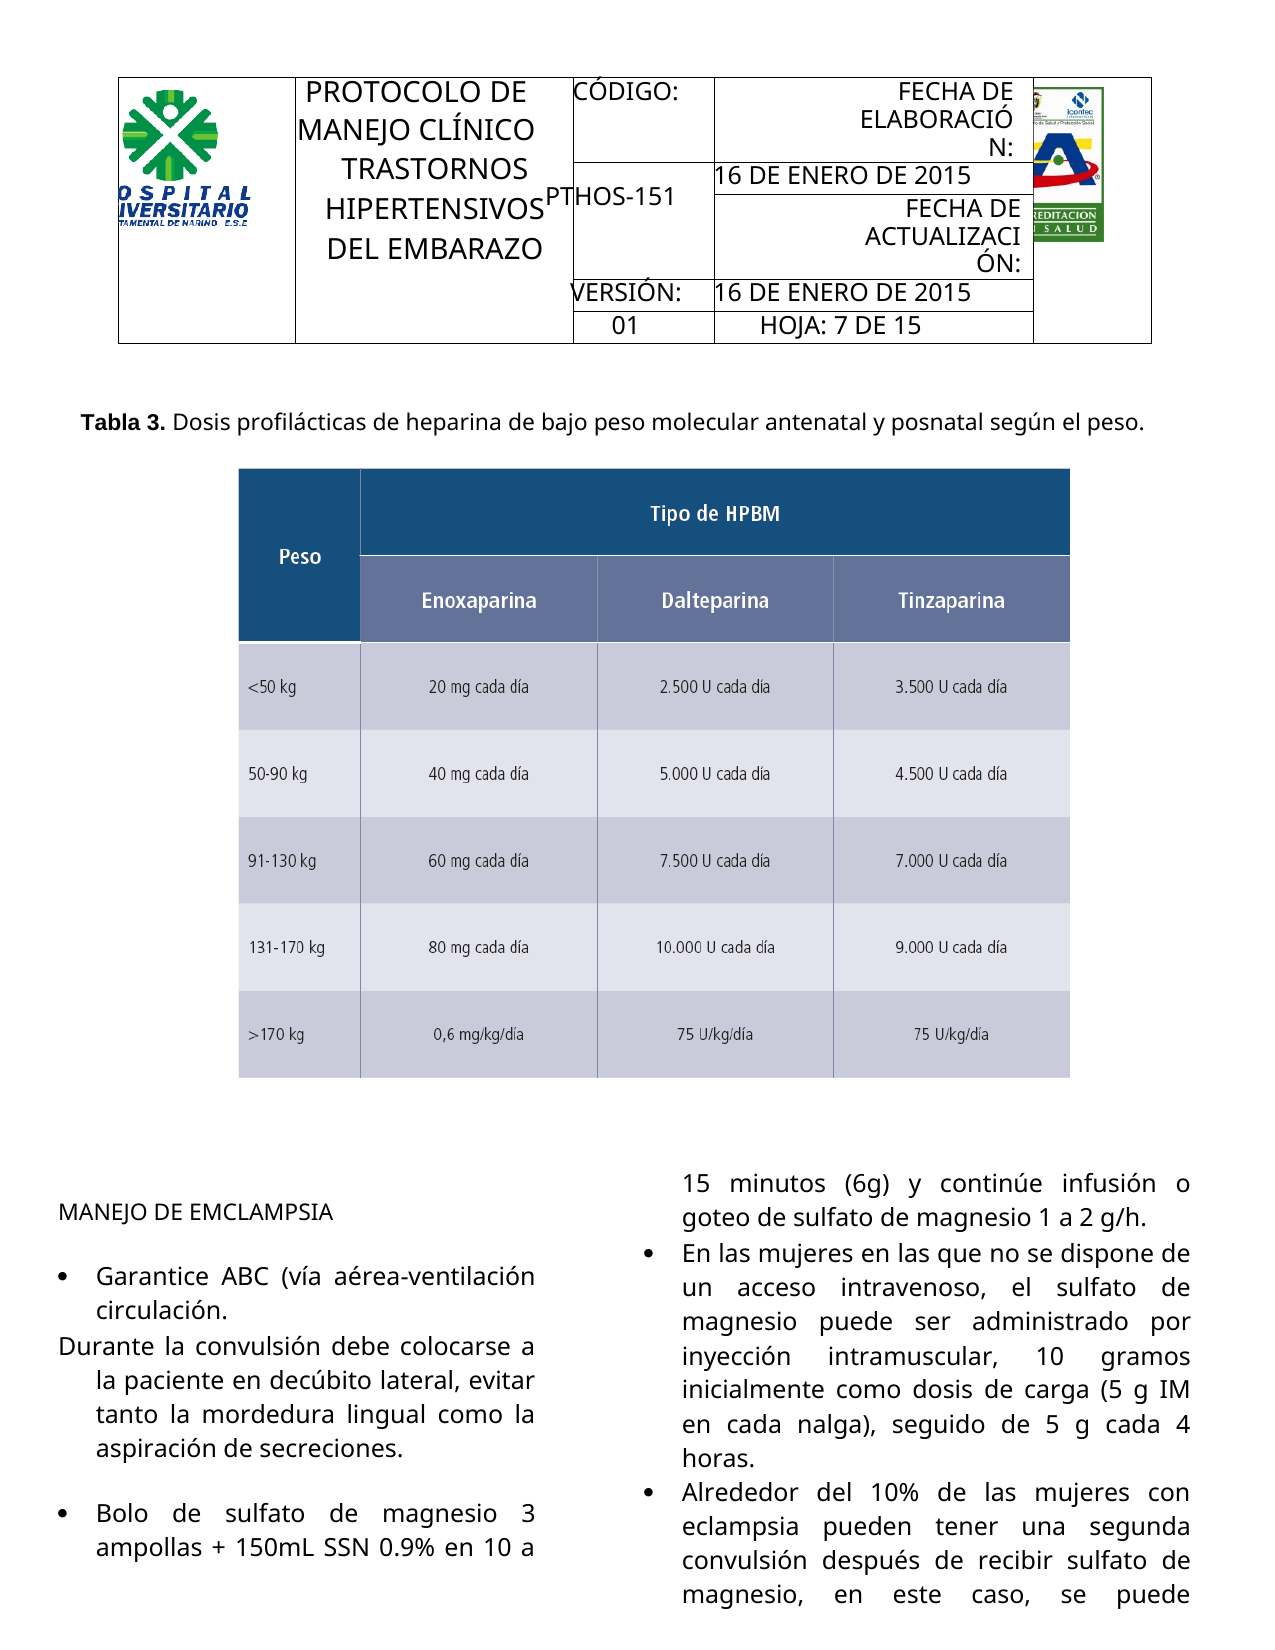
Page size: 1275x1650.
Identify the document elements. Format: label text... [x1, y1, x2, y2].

table_header [1034, 78, 1151, 343]
list 15 minutos (6g) y continúe infusión o goteo de sulfato de magnesio 1 a 2 g/h. [644, 1166, 1191, 1234]
table_header [119, 78, 295, 343]
table_cell FECHA DE ACTUALIZACIÓN: [715, 195, 1033, 278]
table_header CÓDIGO: [574, 78, 714, 162]
picture [236, 466, 1072, 1079]
table_cell 01 [574, 312, 714, 343]
table_cell HOJA: 7 DE 15 [715, 312, 1033, 343]
text MANEJO DE EMCLAMPSIA [58, 1196, 536, 1227]
table_header PROTOCOLO DE MANEJO CLÍNICO TRASTORNOS HIPERTENSIVOS DEL EMBARAZO [296, 78, 573, 343]
table_cell 16 DE ENERO DE 2015 [715, 163, 1033, 194]
table_cell 16 DE ENERO DE 2015 [715, 280, 1033, 311]
list En las mujeres en las que no se dispone de un acceso intravenoso, el sulfato de magnesio puede ser administrado por inyección intramuscular, 10 gramos inicialmente como dosis de carga (5 g IM en cada nalga), seguido de 5 g cada 4 horas. [644, 1236, 1191, 1474]
list Bolo de sulfato de magnesio 3 ampollas + 150mL SSN 0.9% en 10 a [58, 1495, 536, 1563]
table_cell VERSIÓN: [574, 280, 714, 311]
list Garantice ABC (vía aérea-ventilación circulación. [58, 1258, 536, 1326]
picture [118, 90, 251, 226]
picture [1033, 87, 1104, 242]
text Durante la convulsión debe colocarse a la paciente en decúbito lateral, evitar tanto la mordedura lingual como la aspiración de secreciones. [58, 1328, 536, 1464]
list Alrededor del 10% de las mujeres con eclampsia pueden tener una segunda convulsión después de recibir sulfato de magnesio, en este caso, se puede [644, 1474, 1191, 1611]
table_cell PTHOS-151 [574, 163, 714, 278]
table_header FECHA DE ELABORACIÓN: [715, 78, 1033, 162]
text Tabla 3. Dosis profilácticas de heparina de bajo peso molecular antenatal y posnatal según el peso. [80, 406, 1256, 437]
